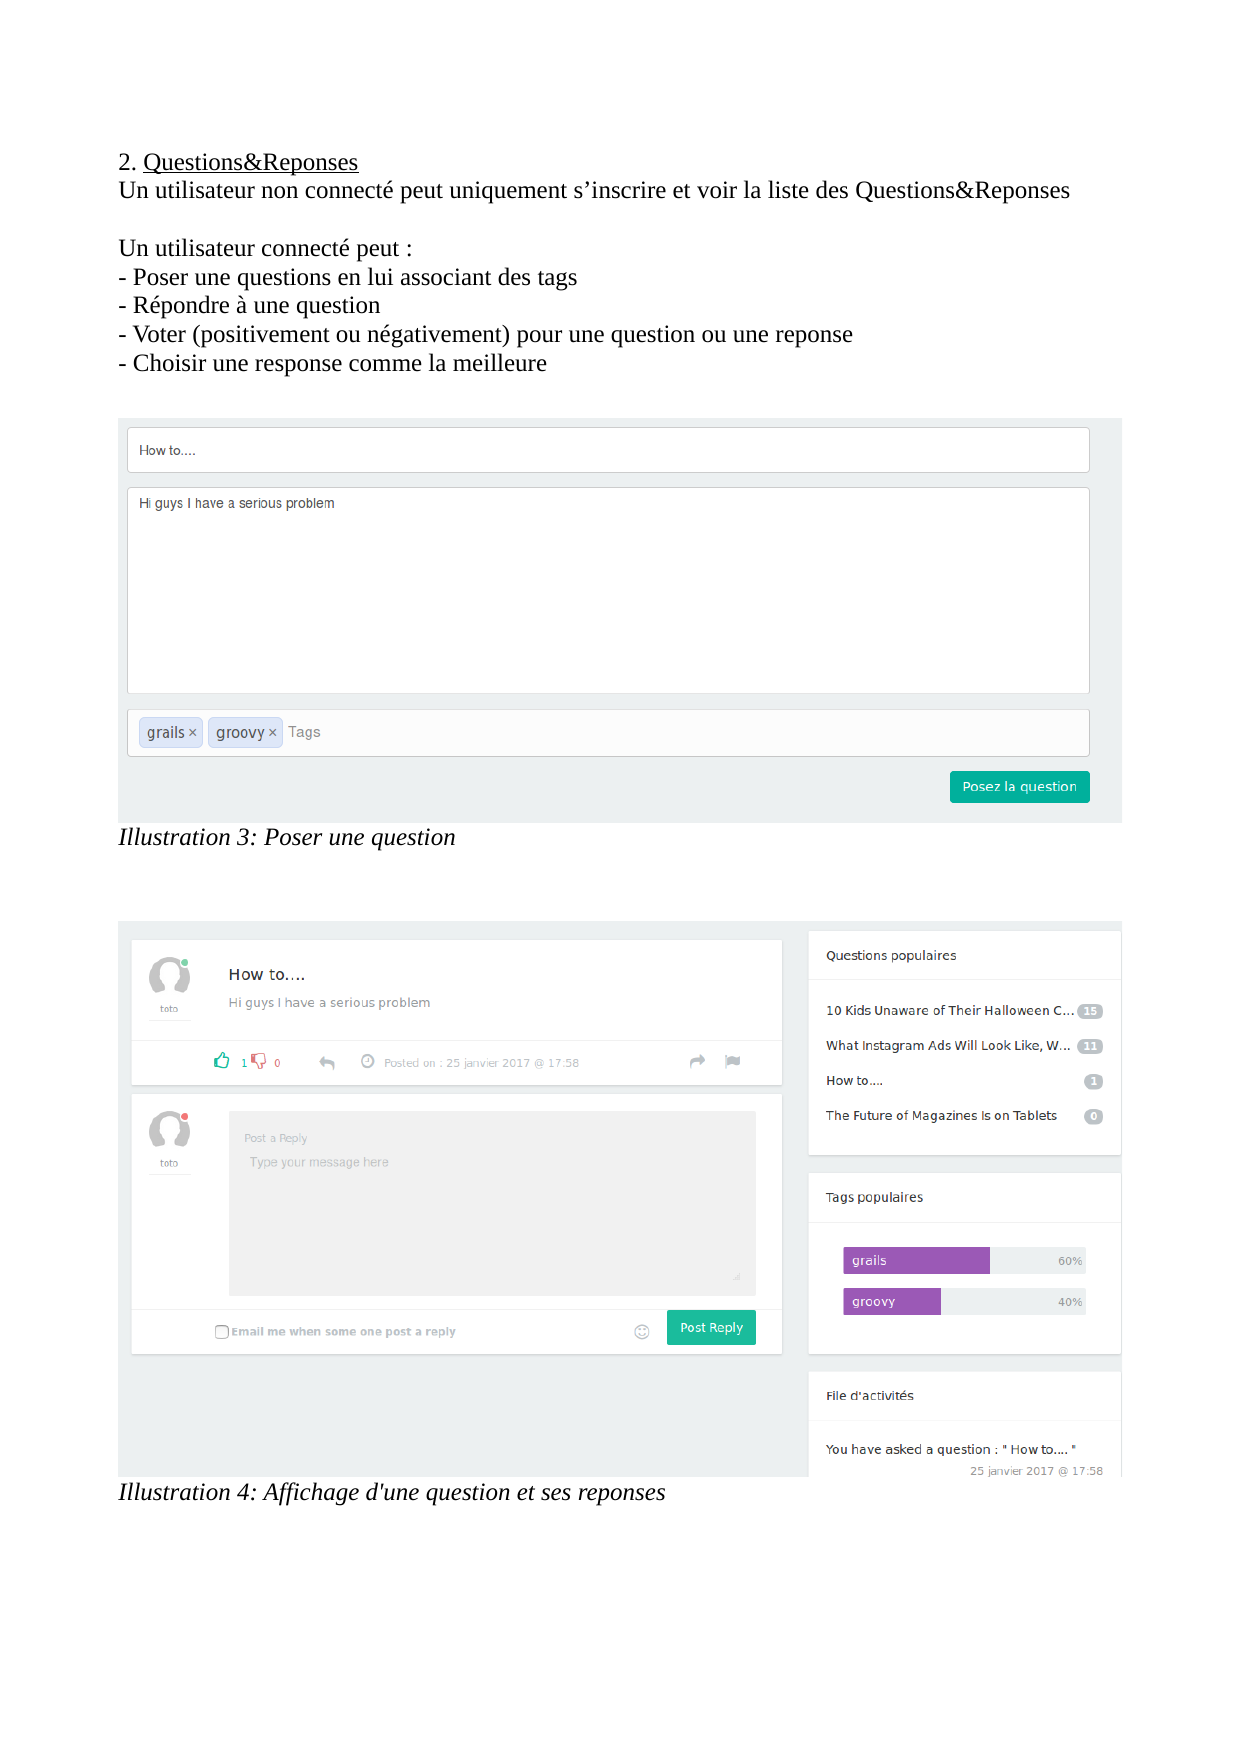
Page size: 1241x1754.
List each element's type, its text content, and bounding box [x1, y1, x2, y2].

text - Répondre à une question [118, 291, 1122, 319]
picture [118, 921, 1123, 1477]
text 2. Questions&Reponses [118, 147, 1122, 176]
text - Poser une questions en lui associant des tags [118, 262, 1122, 291]
text Illustration 3: Poser une question [118, 823, 1122, 851]
text Un utilisateur non connecté peut uniquement s’inscrire et voir la liste des Questions&Reponses [118, 176, 1122, 204]
text - Voter (positivement ou négativement) pour une question ou une reponse [118, 319, 1122, 348]
text - Choisir une response comme la meilleure [118, 348, 1122, 377]
text Illustration 4: Affichage d'une question et ses reponses [118, 1477, 1122, 1505]
text Un utilisateur connecté peut : [118, 233, 1122, 262]
picture [118, 418, 1123, 823]
